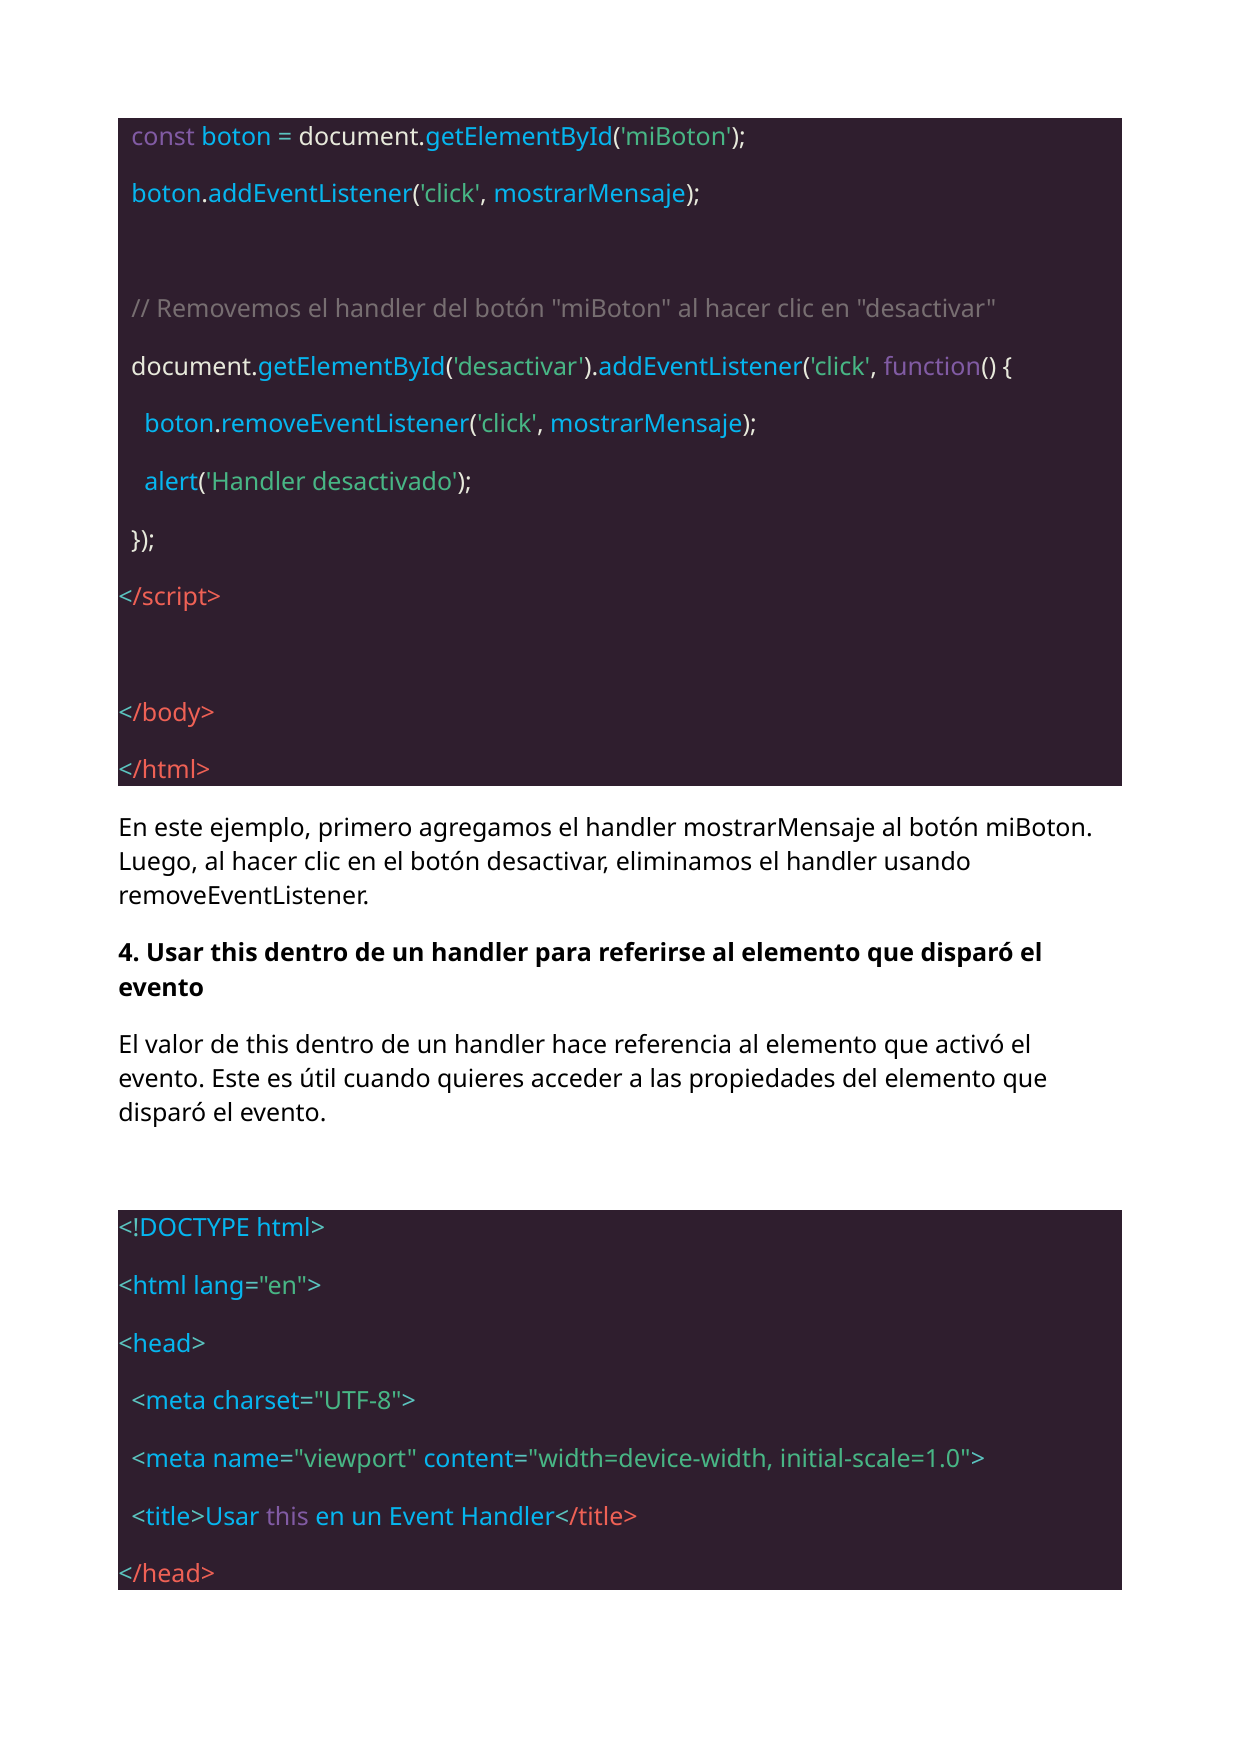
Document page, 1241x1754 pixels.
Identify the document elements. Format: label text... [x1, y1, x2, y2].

text </script> [118, 579, 1122, 613]
text }); [118, 521, 1122, 555]
text <html lang="en"> [118, 1268, 1122, 1302]
text alert('Handler desactivado'); [118, 464, 1122, 498]
text </html> [118, 752, 1122, 786]
text <!DOCTYPE html> [118, 1210, 1122, 1244]
text const boton = document.getElementById('miBoton'); [118, 118, 1122, 152]
text boton.removeEventListener('click', mostrarMensaje); [118, 406, 1122, 440]
text boton.addEventListener('click', mostrarMensaje); [118, 176, 1122, 210]
text <meta name="viewport" content="width=device-width, initial-scale=1.0"> [118, 1441, 1122, 1474]
text <meta charset="UTF-8"> [118, 1383, 1122, 1417]
text <title>Usar this en un Event Handler</title> [118, 1498, 1122, 1532]
text 4. Usar this dentro de un handler para referirse al elemento que disparó el evento [118, 935, 1122, 1003]
text El valor de this dentro de un handler hace referencia al elemento que activó el evento. Este es útil cuando quieres acceder a las propiedades del elemento que disparó el evento. [118, 1027, 1122, 1129]
text En este ejemplo, primero agregamos el handler mostrarMensaje al botón miBoton. Luego, al hacer clic en el botón desactivar, eliminamos el handler usando removeEventListener. [118, 809, 1122, 912]
text </head> [118, 1556, 1122, 1590]
text document.getElementById('desactivar').addEventListener('click', function() { [118, 348, 1122, 383]
text // Removemos el handler del botón "miBoton" al hacer clic en "desactivar" [118, 291, 1122, 325]
text <head> [118, 1325, 1122, 1359]
text </body> [118, 694, 1122, 728]
